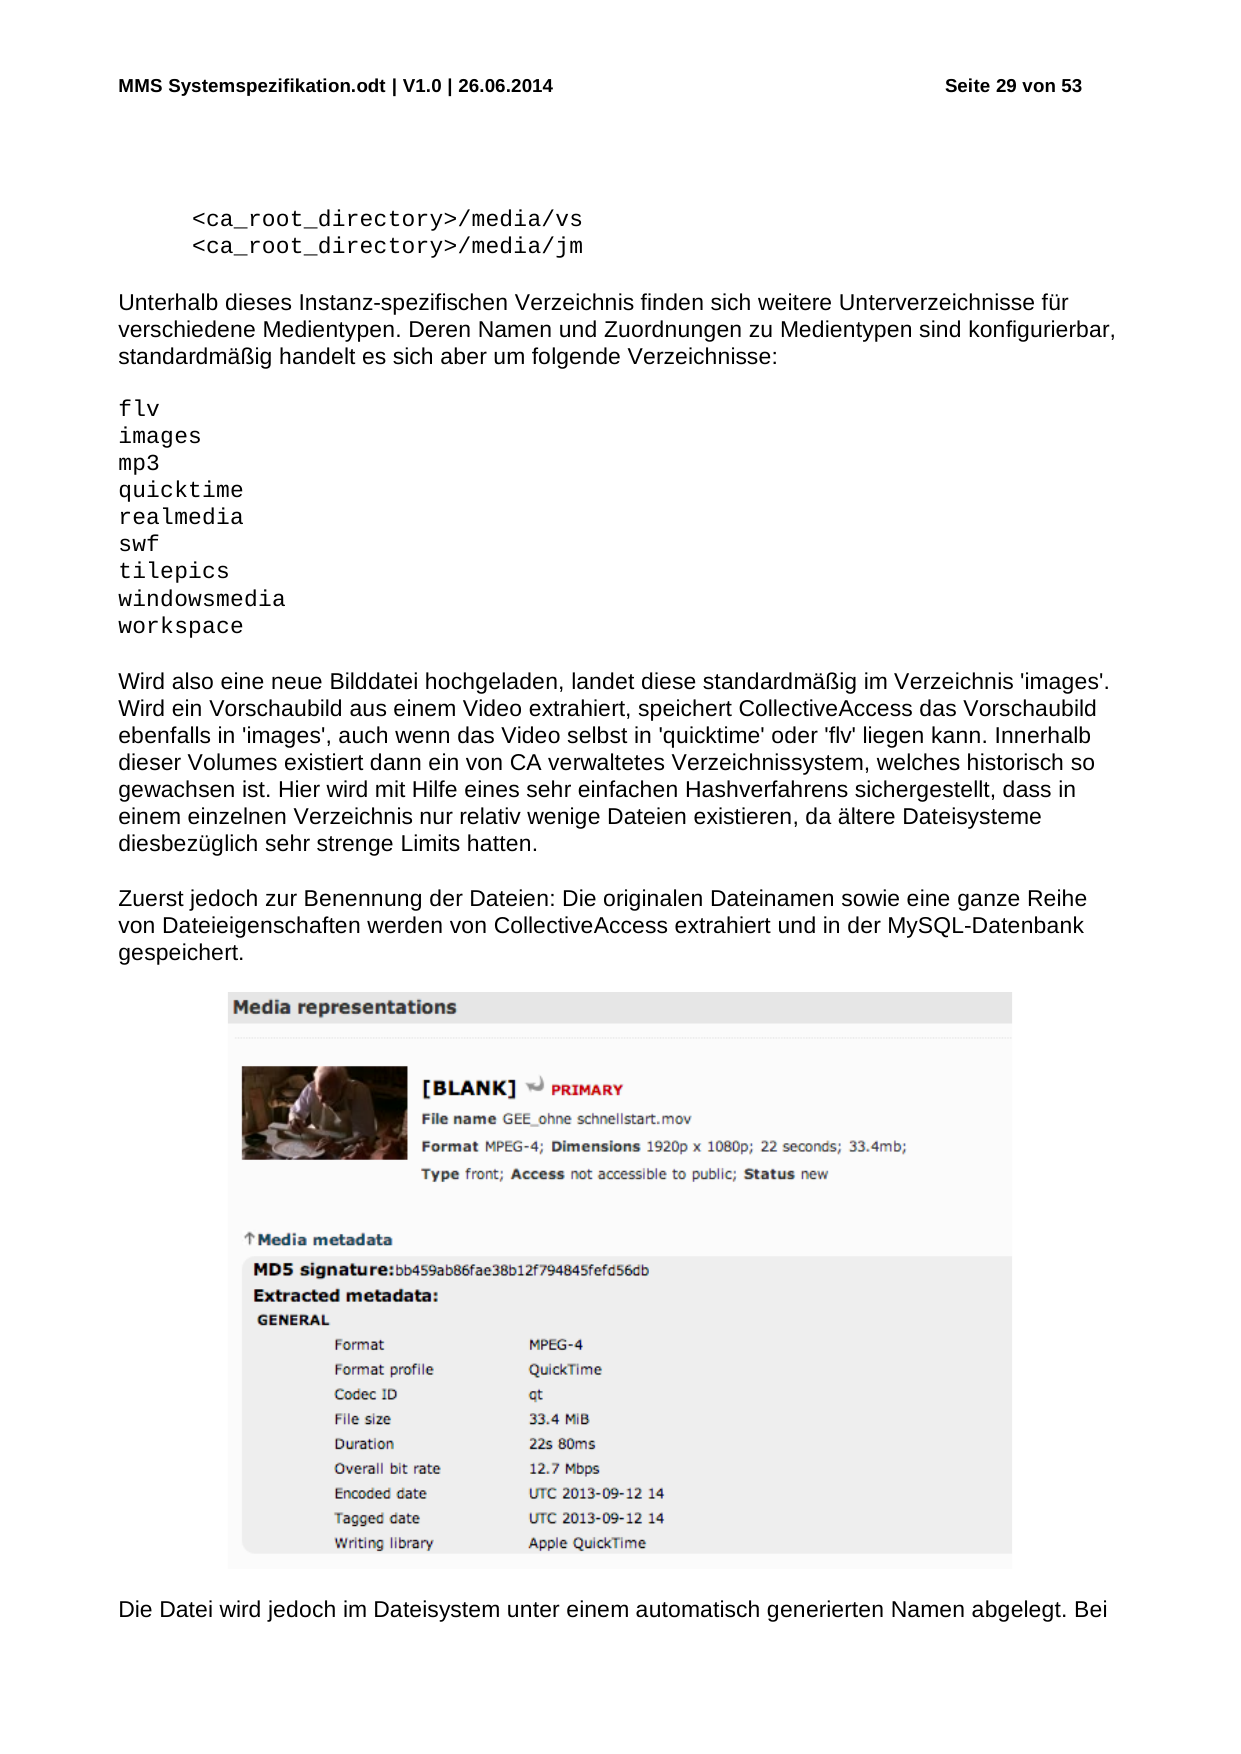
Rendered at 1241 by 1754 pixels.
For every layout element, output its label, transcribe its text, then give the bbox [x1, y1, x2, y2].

text Wird also eine neue Bilddatei hochgeladen, landet diese standardmäßig im Verzeichnis 'images'. Wird ein Vorschaubild aus einem Video extrahiert, speichert CollectiveAccess das Vorschaubild ebenfalls in 'images', auch wenn das Video selbst in 'quicktime' oder 'flv' liegen kann. Innerhalb dieser Volumes existiert dann ein von CA verwaltetes Verzeichnissystem, welches historisch so gewachsen ist. Hier wird mit Hilfe eines sehr einfachen Hashverfahrens sichergestellt, dass in einem einzelnen Verzeichnis nur relativ wenige Dateien existieren, da ältere Dateisysteme diesbezüglich sehr strenge Limits hatten. [118, 667, 1122, 857]
text flv [118, 396, 1122, 423]
text Zuerst jedoch zur Benennung der Dateien: Die originalen Dateinamen sowie eine ganze Reihe von Dateieigenschaften werden von CollectiveAccess extrahiert und in der MySQL-Datenbank gespeichert. [118, 884, 1122, 965]
picture [227, 992, 1013, 1569]
text <ca_root_directory>/media/jm [118, 234, 1122, 261]
text swf [118, 532, 1122, 559]
text windowsmedia [118, 586, 1122, 613]
text workspace [118, 613, 1122, 640]
text quicktime [118, 478, 1122, 505]
text mp3 [118, 451, 1122, 478]
text images [118, 423, 1122, 451]
text realmedia [118, 505, 1122, 532]
text <ca_root_directory>/media/vs [118, 207, 1122, 234]
text Die Datei wird jedoch im Dateisystem unter einem automatisch generierten Namen abgelegt. Bei [118, 1596, 1122, 1623]
text Unterhalb dieses Instanz-spezifischen Verzeichnis finden sich weitere Unterverzeichnisse für verschiedene Medientypen. Deren Namen und Zuordnungen zu Medientypen sind konfigurierbar, standardmäßig handelt es sich aber um folgende Verzeichnisse: [118, 288, 1122, 369]
text tilepics [118, 559, 1122, 586]
